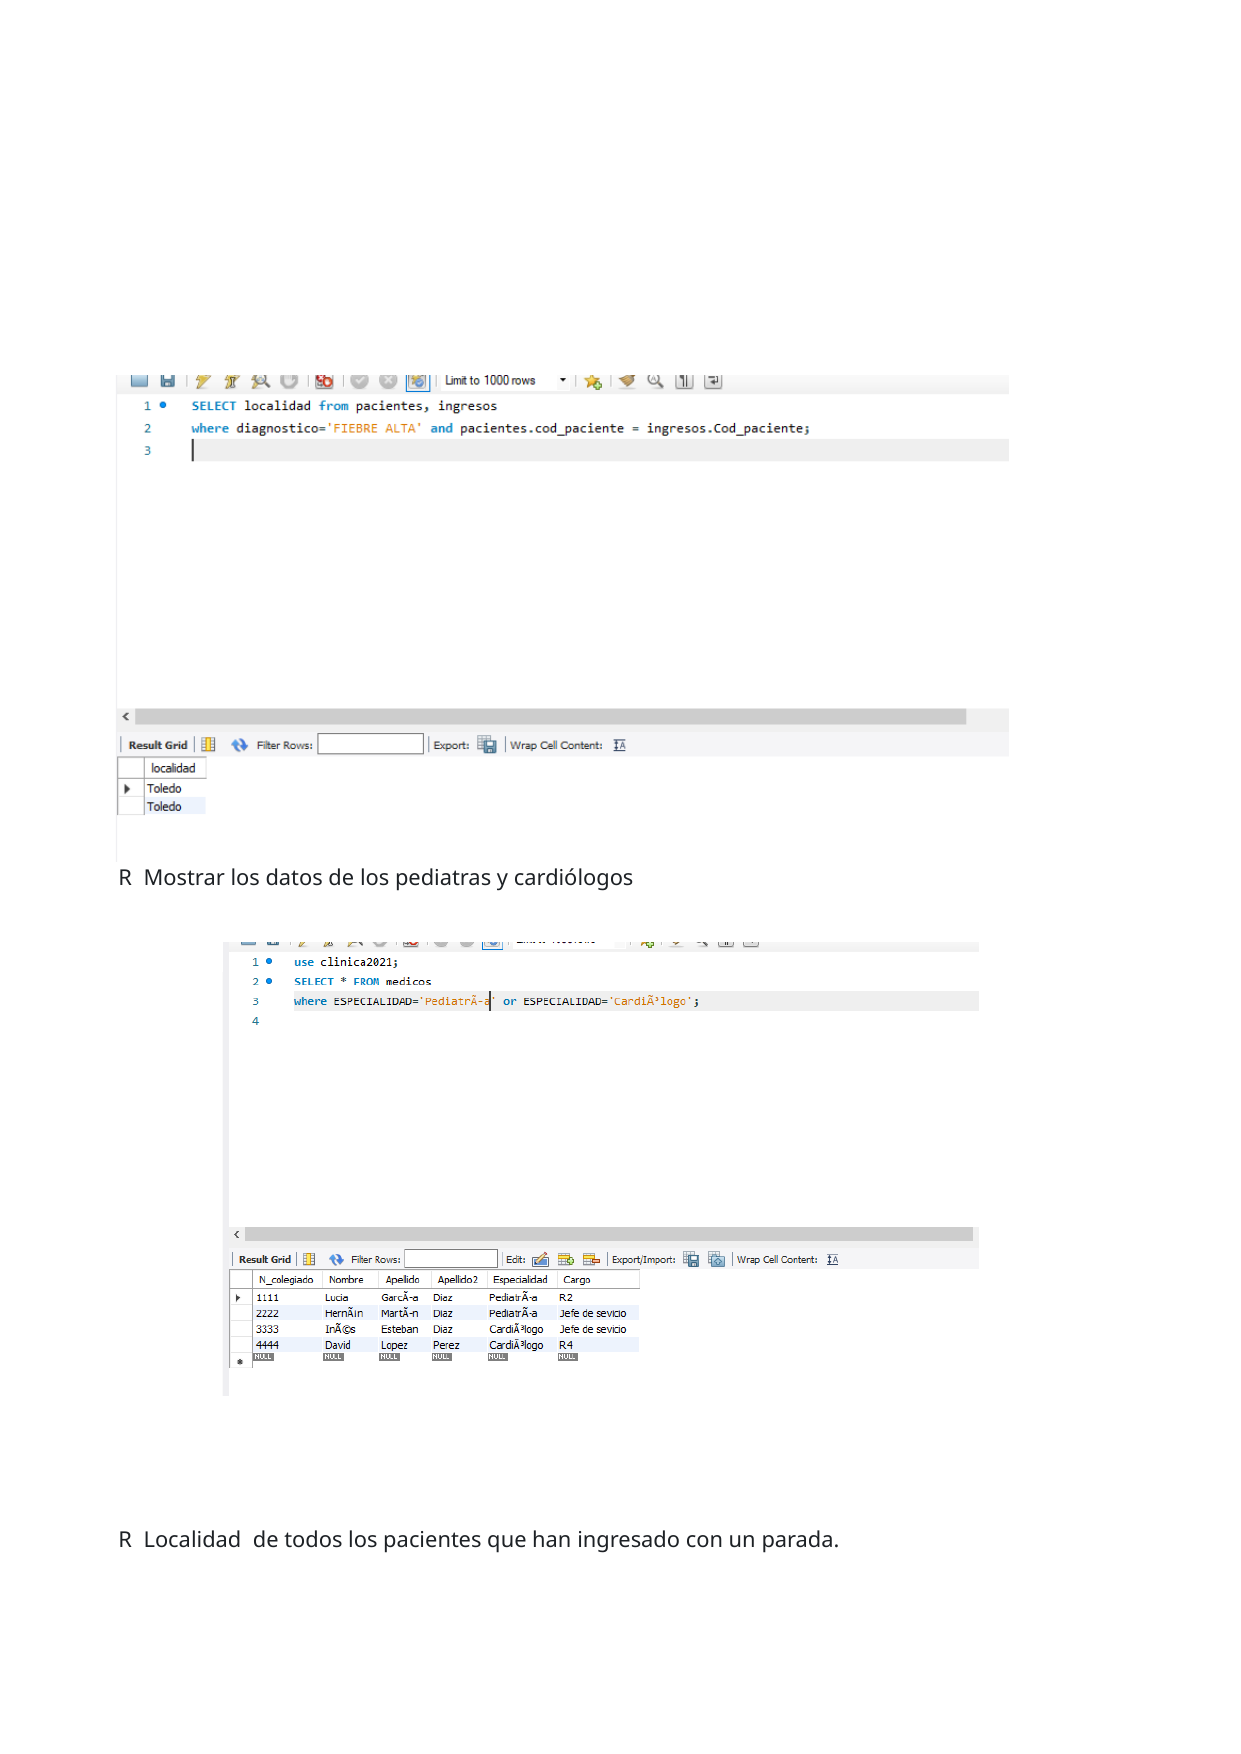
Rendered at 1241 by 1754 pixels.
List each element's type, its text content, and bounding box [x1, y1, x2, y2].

picture [222, 942, 979, 1396]
picture [115, 375, 1009, 862]
text R Mostrar los datos de los pediatras y cardiólogos [118, 348, 1122, 892]
text R Localidad de todos los pacientes que han ingresado con un parada. [118, 1524, 1122, 1554]
